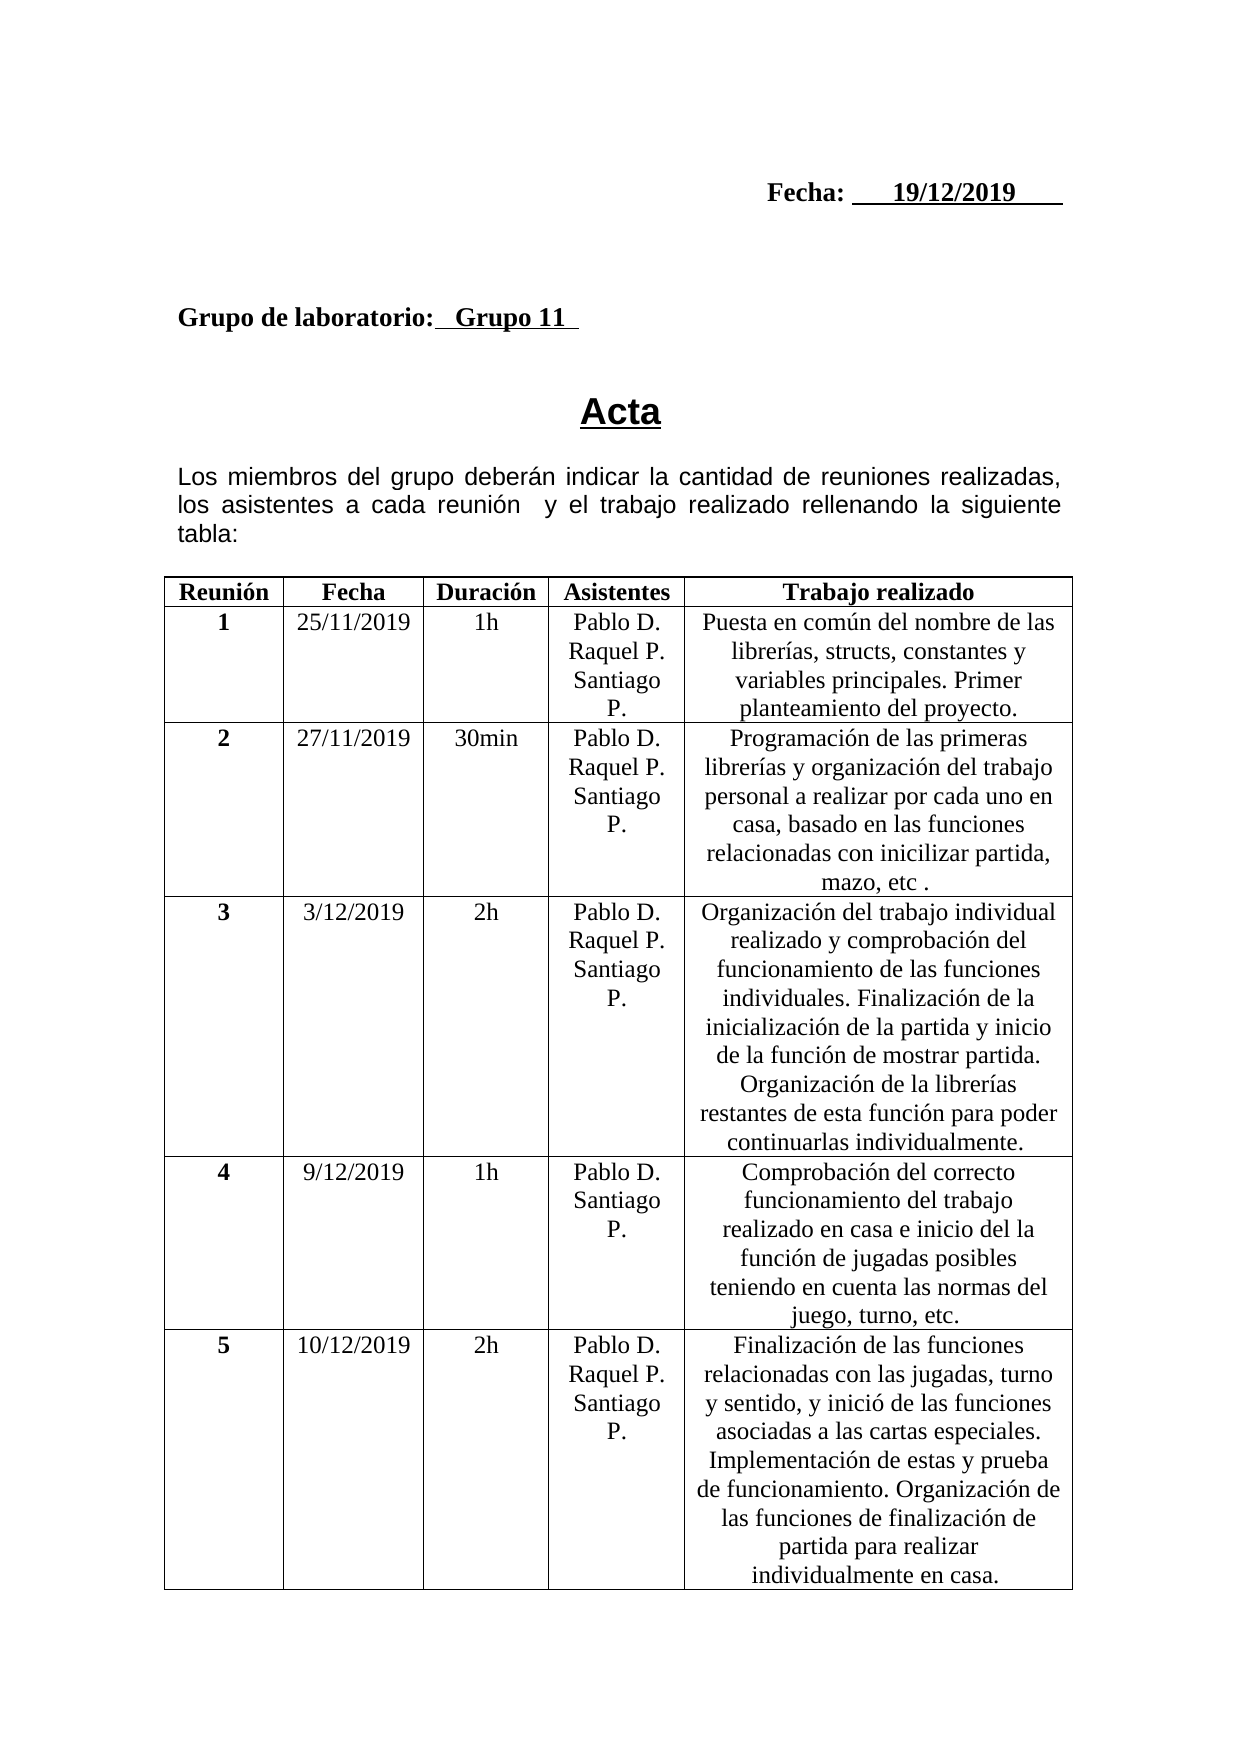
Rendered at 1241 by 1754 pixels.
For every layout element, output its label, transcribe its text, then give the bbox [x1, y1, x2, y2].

table_cell 25/11/2019 [284, 607, 423, 722]
table_cell Puesta en común del nombre de las librerías, structs, constantes y variables principales. Primer planteamiento del proyecto. [685, 607, 1072, 722]
table_cell Pablo D. Raquel P. Santiago P. [549, 607, 684, 722]
text Acta [177, 389, 1063, 433]
table_cell 3 [165, 897, 283, 1156]
table_cell 9/12/2019 [284, 1157, 423, 1329]
table_cell Pablo D. Raquel P. Santiago P. [549, 897, 684, 1156]
text Grupo de laboratorio: Grupo 11 [177, 301, 1063, 332]
table_header Fecha [284, 578, 423, 606]
table_header Duración [424, 578, 548, 606]
table_cell 5 [165, 1330, 283, 1589]
text Fecha: 19/12/2019 [177, 176, 1063, 207]
table_cell Pablo D. Raquel P. Santiago P. [549, 723, 684, 896]
table_cell Programación de las primeras librerías y organización del trabajo personal a realizar por cada uno en casa, basado en las funciones relacionadas con inicilizar partida, mazo, etc . [685, 723, 1072, 896]
table_cell 1h [424, 1157, 548, 1329]
table_cell 2h [424, 1330, 548, 1589]
table_header Asistentes [549, 578, 684, 606]
table_cell Pablo D. Santiago P. [549, 1157, 684, 1329]
table_cell Finalización de las funciones relacionadas con las jugadas, turno y sentido, y inició de las funciones asociadas a las cartas especiales. Implementación de estas y prueba de funcionamiento. Organización de las funciones de finalización de partida para realizar individualmente en casa. [685, 1330, 1072, 1589]
table_cell Pablo D. Raquel P. Santiago P. [549, 1330, 684, 1589]
text Los miembros del grupo deberán indicar la cantidad de reuniones realizadas, los asistentes a cada reunión y el trabajo realizado rellenando la siguiente tabla: [177, 461, 1063, 548]
table_cell Comprobación del correcto funcionamiento del trabajo realizado en casa e inicio del la función de jugadas posibles teniendo en cuenta las normas del juego, turno, etc. [685, 1157, 1072, 1329]
table_cell 3/12/2019 [284, 897, 423, 1156]
table_header Trabajo realizado [685, 578, 1072, 606]
table_cell Organización del trabajo individual realizado y comprobación del funcionamiento de las funciones individuales. Finalización de la inicialización de la partida y inicio de la función de mostrar partida. Organización de la librerías restantes de esta función para poder continuarlas individualmente. [685, 897, 1072, 1156]
table_cell 2h [424, 897, 548, 1156]
table_cell 2 [165, 723, 283, 896]
table_cell 4 [165, 1157, 283, 1329]
table_cell 10/12/2019 [284, 1330, 423, 1589]
table_cell 1h [424, 607, 548, 722]
table_cell 1 [165, 607, 283, 722]
table_cell 30min [424, 723, 548, 896]
table_header Reunión [165, 578, 283, 606]
table_cell 27/11/2019 [284, 723, 423, 896]
